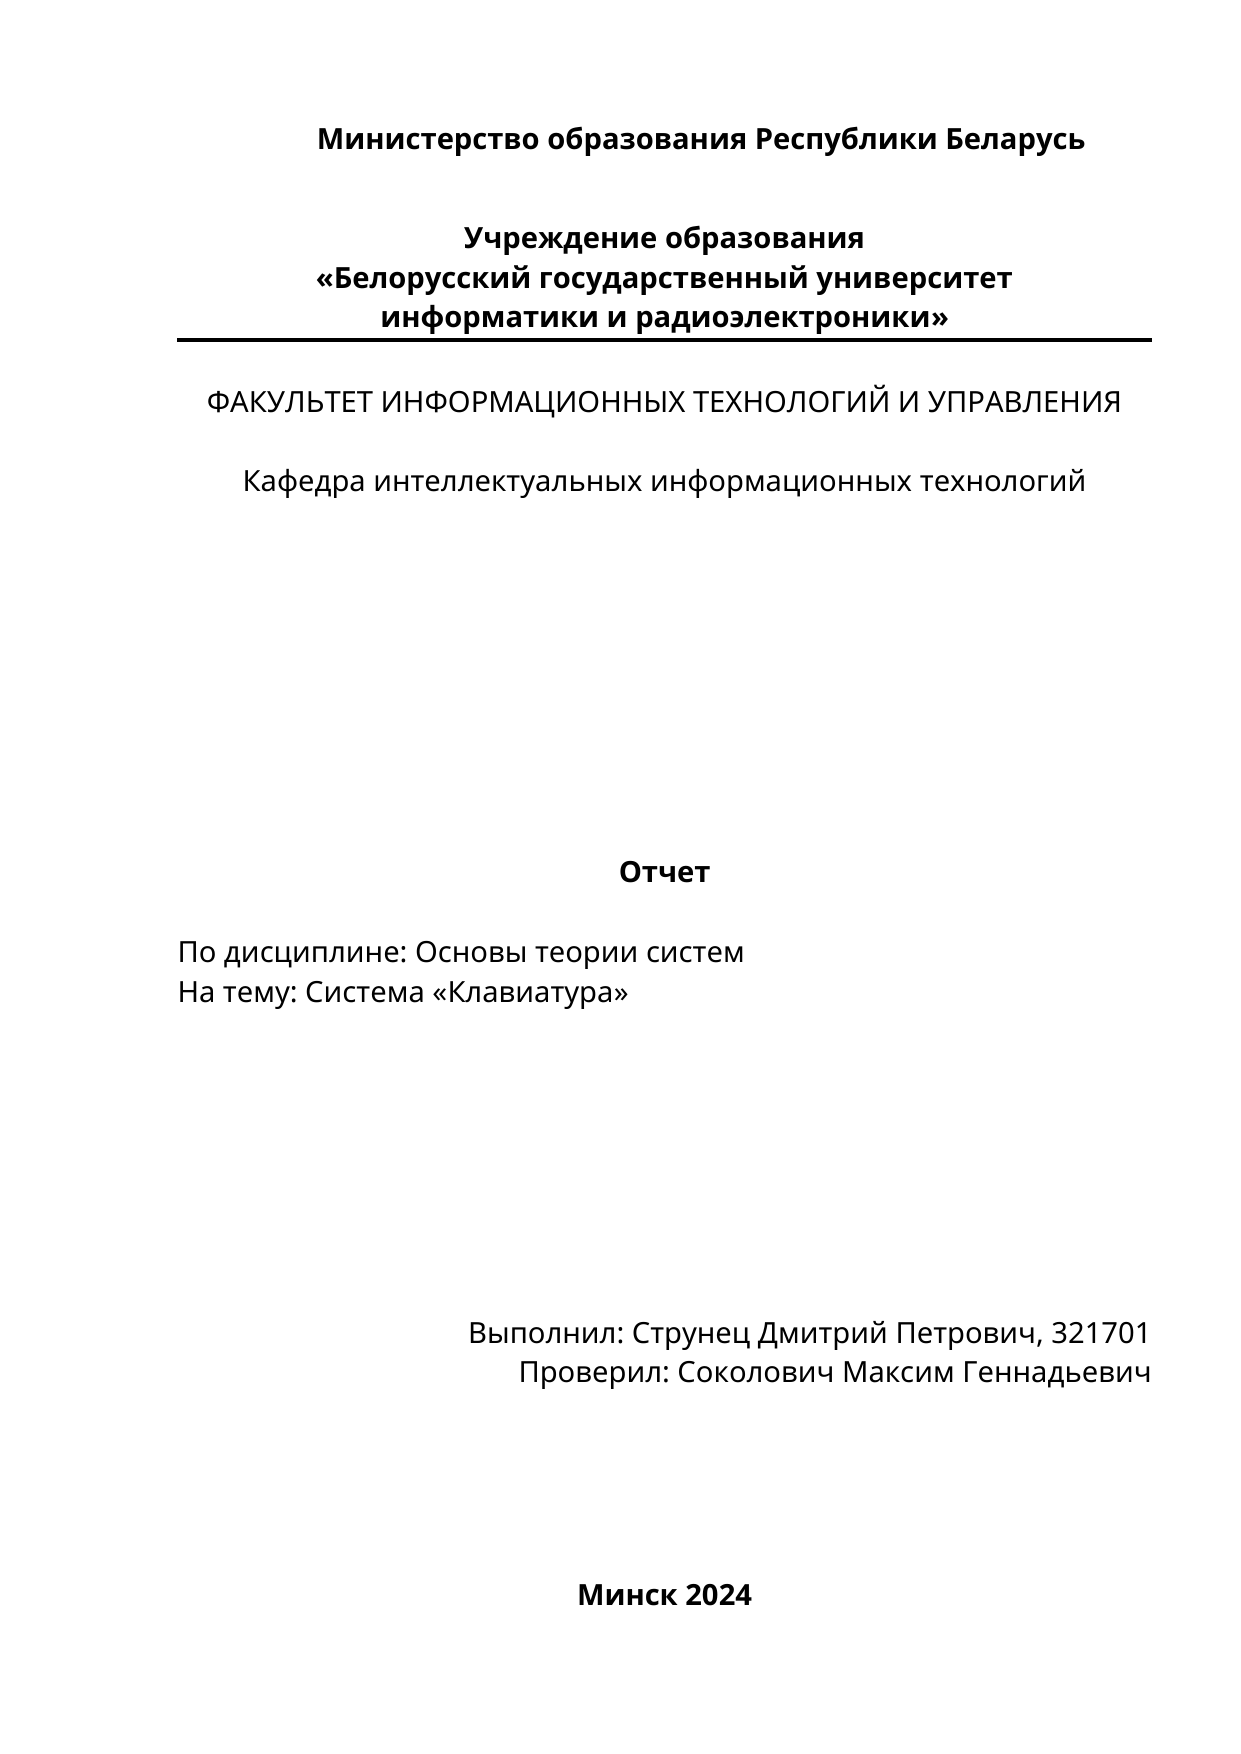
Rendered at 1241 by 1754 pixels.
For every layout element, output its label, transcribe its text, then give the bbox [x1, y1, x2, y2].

text Министерство образования Республики Беларусь [177, 118, 1152, 158]
text На тему: Система «Клавиатура» [177, 971, 1152, 1011]
text Проверил: Соколович Максим Геннадьевич [162, 1352, 1152, 1391]
text Кафедра интеллектуальных информационных технологий [177, 461, 1152, 528]
text По дисциплине: Основы теории систем [177, 931, 1152, 971]
text «Белорусский государственный университет [177, 257, 1152, 297]
text информатики и радиоэлектроники» [177, 297, 1152, 338]
text Минск 2024 [177, 1574, 1152, 1613]
text Учреждение образования [177, 217, 1152, 257]
text Отчет [177, 852, 1152, 891]
text Выполнил: Струнец Дмитрий Петрович, 321701 [162, 1312, 1152, 1352]
text ФАКУЛЬТЕТ ИНФОРМАЦИОННЫХ ТЕХНОЛОГИЙ И УПРАВЛЕНИЯ [177, 381, 1152, 421]
